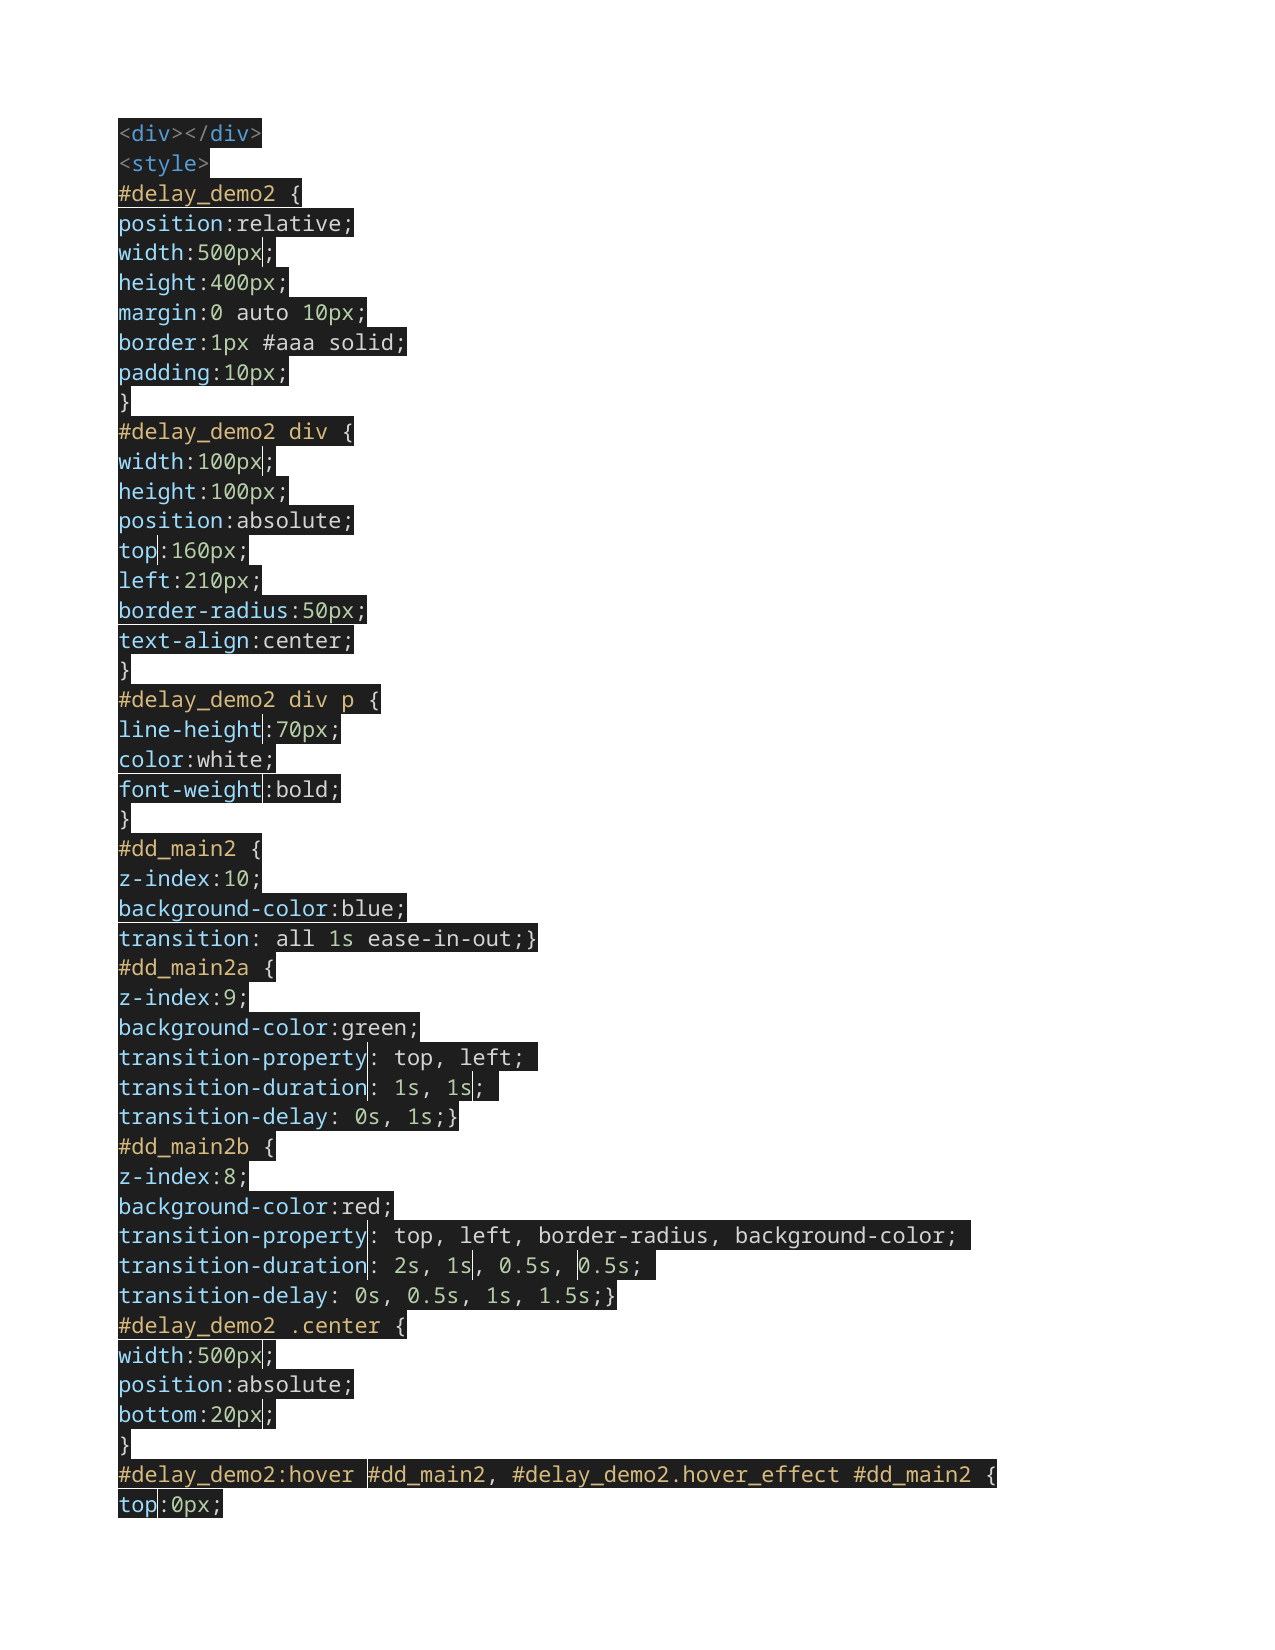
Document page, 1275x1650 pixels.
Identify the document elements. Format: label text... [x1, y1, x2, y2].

text <div></div> [118, 118, 1157, 148]
text background-color:red; [118, 1191, 1157, 1220]
text height:400px; [118, 267, 1157, 297]
text width:500px; [118, 237, 1157, 267]
text bottom:20px; [118, 1399, 1157, 1429]
text line-height:70px; [118, 714, 1157, 744]
text transition-duration: 1s, 1s; [118, 1071, 1157, 1101]
text transition-duration: 2s, 1s, 0.5s, 0.5s; [118, 1250, 1157, 1280]
text padding:10px; [118, 356, 1157, 386]
text #delay_demo2 div p { [118, 684, 1157, 714]
text transition-delay: 0s, 1s;} [118, 1101, 1157, 1131]
text position:absolute; [118, 1369, 1157, 1399]
text color:white; [118, 744, 1157, 773]
text #dd_main2a { [118, 952, 1157, 982]
text z-index:9; [118, 982, 1157, 1012]
text } [118, 1429, 1157, 1459]
text position:relative; [118, 207, 1157, 237]
text text-align:center; [118, 624, 1157, 654]
text border-radius:50px; [118, 595, 1157, 624]
text z-index:10; [118, 863, 1157, 893]
text top:0px; [118, 1488, 1157, 1518]
text transition-delay: 0s, 0.5s, 1s, 1.5s;} [118, 1280, 1157, 1310]
text #dd_main2 { [118, 833, 1157, 863]
text background-color:green; [118, 1012, 1157, 1042]
text height:100px; [118, 476, 1157, 505]
text margin:0 auto 10px; [118, 297, 1157, 327]
text background-color:blue; [118, 893, 1157, 922]
text z-index:8; [118, 1161, 1157, 1191]
text left:210px; [118, 565, 1157, 595]
text #delay_demo2:hover #dd_main2, #delay_demo2.hover_effect #dd_main2 { [118, 1459, 1157, 1488]
text #dd_main2b { [118, 1131, 1157, 1161]
text width:500px; [118, 1339, 1157, 1369]
text width:100px; [118, 446, 1157, 476]
text } [118, 654, 1157, 684]
text top:160px; [118, 535, 1157, 565]
text transition-property: top, left; [118, 1042, 1157, 1071]
text font-weight:bold; [118, 773, 1157, 803]
text transition: all 1s ease-in-out;} [118, 922, 1157, 952]
text position:absolute; [118, 505, 1157, 535]
text #delay_demo2 div { [118, 416, 1157, 446]
text } [118, 803, 1157, 833]
text #delay_demo2 { [118, 178, 1157, 207]
text <style> [118, 148, 1157, 178]
text transition-property: top, left, border-radius, background-color; [118, 1220, 1157, 1250]
text border:1px #aaa solid; [118, 327, 1157, 356]
text } [118, 386, 1157, 416]
text #delay_demo2 .center { [118, 1310, 1157, 1339]
